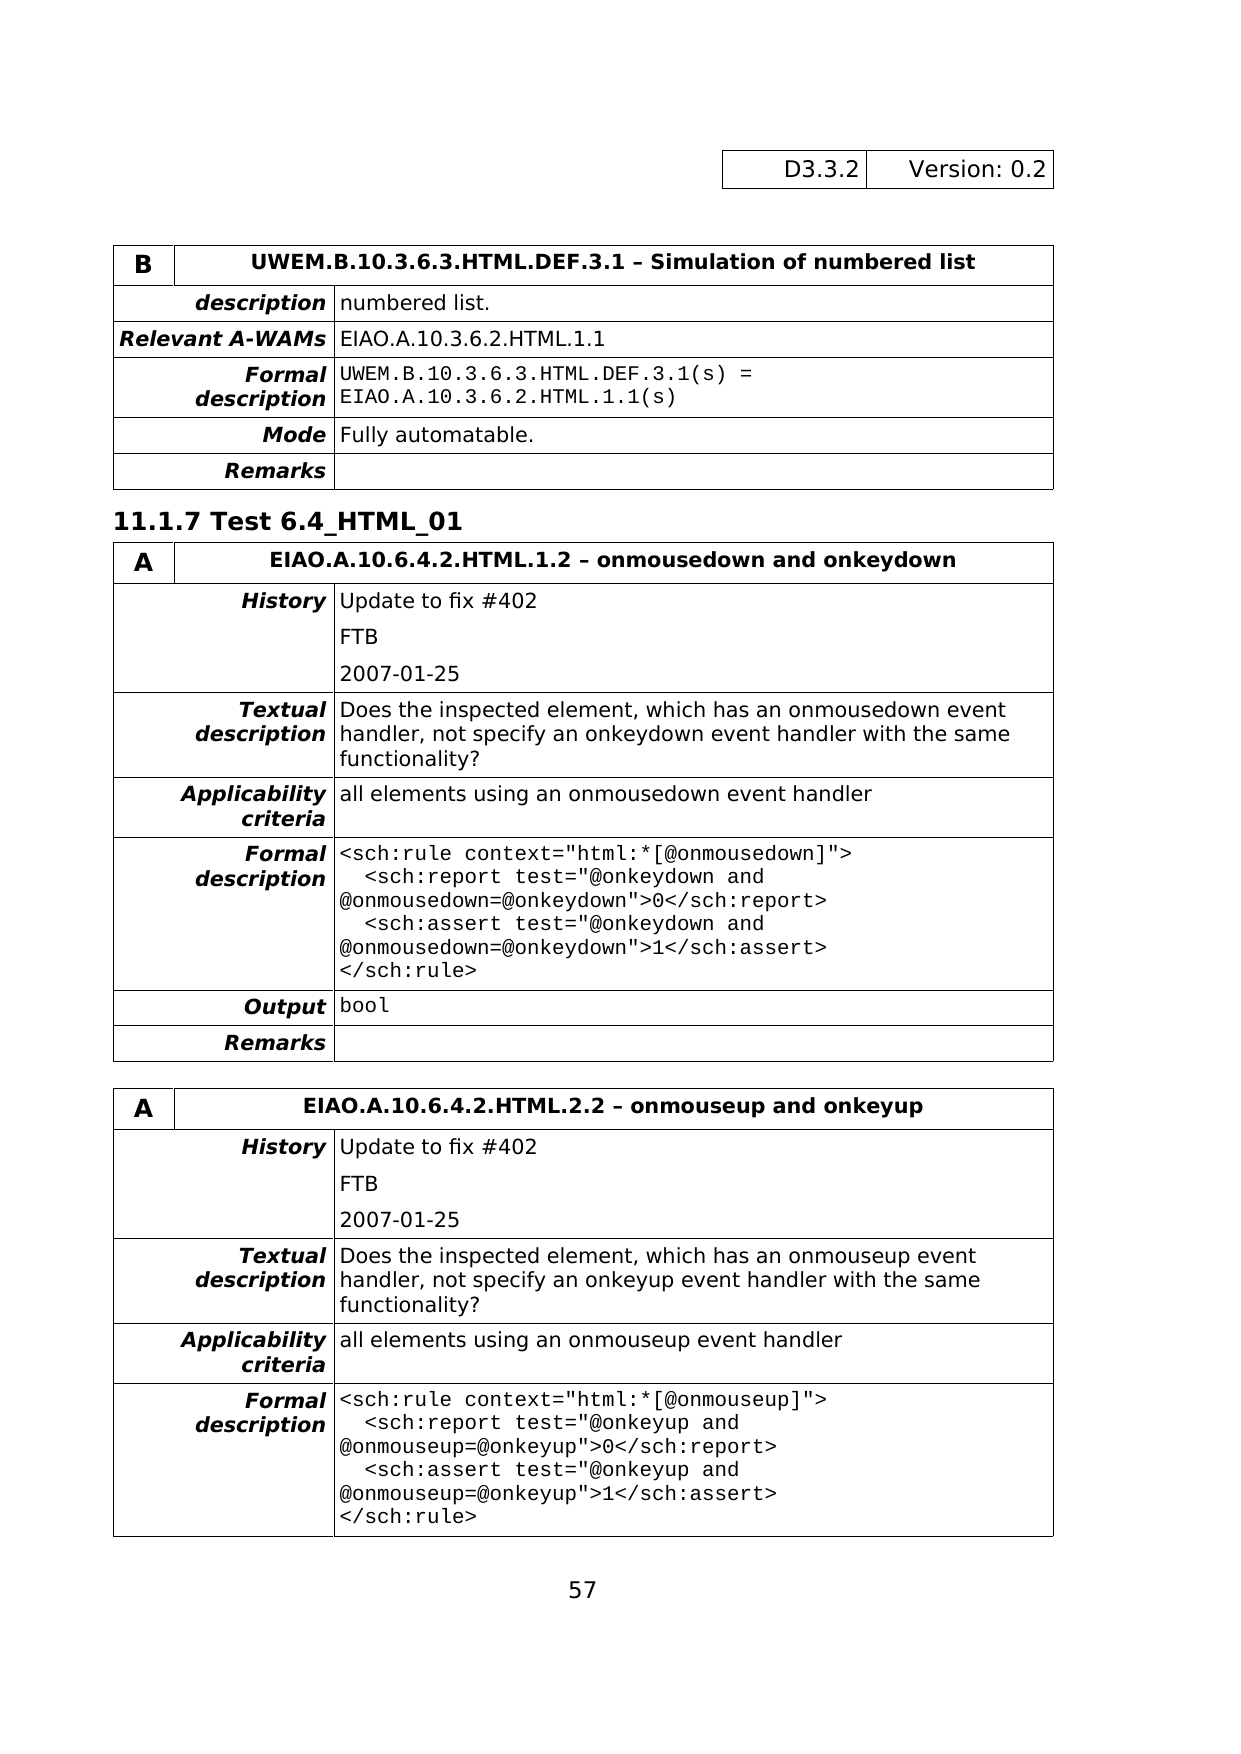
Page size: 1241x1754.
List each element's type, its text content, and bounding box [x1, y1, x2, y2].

table_header UWEM.B.10.3.6.3.HTML.DEF.3.1 – Simulation of numbered list [175, 246, 1053, 285]
table_cell description [114, 286, 334, 321]
table_cell Fully automatable. [335, 418, 1053, 453]
table_cell Applicability criteria [114, 778, 333, 837]
table_cell Formal description [114, 1384, 333, 1536]
table_cell Mode [114, 418, 334, 453]
table_cell Formal description [114, 358, 334, 417]
table_cell History [114, 1130, 333, 1238]
table_cell Does the inspected element, which has an onmousedown event handler, not specify an onkeydown event handler with the same functionality? [335, 693, 1053, 777]
table_cell Remarks [114, 454, 334, 489]
table_cell Relevant A-WAMs [114, 322, 334, 357]
table_cell Textual description [114, 693, 333, 777]
table_header B [114, 246, 173, 285]
table_header A [114, 543, 173, 583]
table_cell all elements using an onmouseup event handler [335, 1324, 1053, 1383]
table_cell Textual description [114, 1239, 333, 1323]
table_cell Formal description [114, 838, 333, 990]
table_header A [114, 1089, 173, 1129]
table_cell Remarks [114, 1026, 333, 1061]
table_cell all elements using an onmousedown event handler [335, 778, 1053, 837]
table_header EIAO.A.10.6.4.2.HTML.2.2 – onmouseup and onkeyup [175, 1089, 1053, 1129]
table_cell History [114, 584, 333, 692]
subtitle Test 6.4_HTML_01 [112, 507, 1053, 536]
table_cell EIAO.A.10.3.6.2.HTML.1.1 [335, 322, 1053, 357]
table_cell Does the inspected element, which has an onmouseup event handler, not specify an onkeyup event handler with the same functionality? [335, 1239, 1053, 1323]
table_cell [335, 1026, 1053, 1061]
table_cell Output [114, 991, 333, 1025]
table_cell UWEM.B.10.3.6.3.HTML.DEF.3.1(s) = EIAO.A.10.3.6.2.HTML.1.1(s) [335, 358, 1053, 417]
table_cell Applicability criteria [114, 1324, 333, 1383]
table_cell [335, 454, 1053, 489]
table_cell numbered list. [335, 286, 1053, 321]
table_cell <sch:rule context="html:*[@onmousedown]"> <sch:report test="@onkeydown and @onmousedown=@onkeydown">0</sch:report> <sch:assert test="@onkeydown and @onmousedown=@onkeydown">1</sch:assert> </sch:rule> [335, 838, 1053, 990]
table_header EIAO.A.10.6.4.2.HTML.1.2 – onmousedown and onkeydown [175, 543, 1053, 583]
table_cell Update to fix #402 FTB 2007-01-25 [335, 584, 1053, 692]
table_cell bool [335, 991, 1053, 1025]
table_cell Update to fix #402 FTB 2007-01-25 [335, 1130, 1053, 1238]
table_cell <sch:rule context="html:*[@onmouseup]"> <sch:report test="@onkeyup and @onmouseup=@onkeyup">0</sch:report> <sch:assert test="@onkeyup and @onmouseup=@onkeyup">1</sch:assert> </sch:rule> [335, 1384, 1053, 1536]
